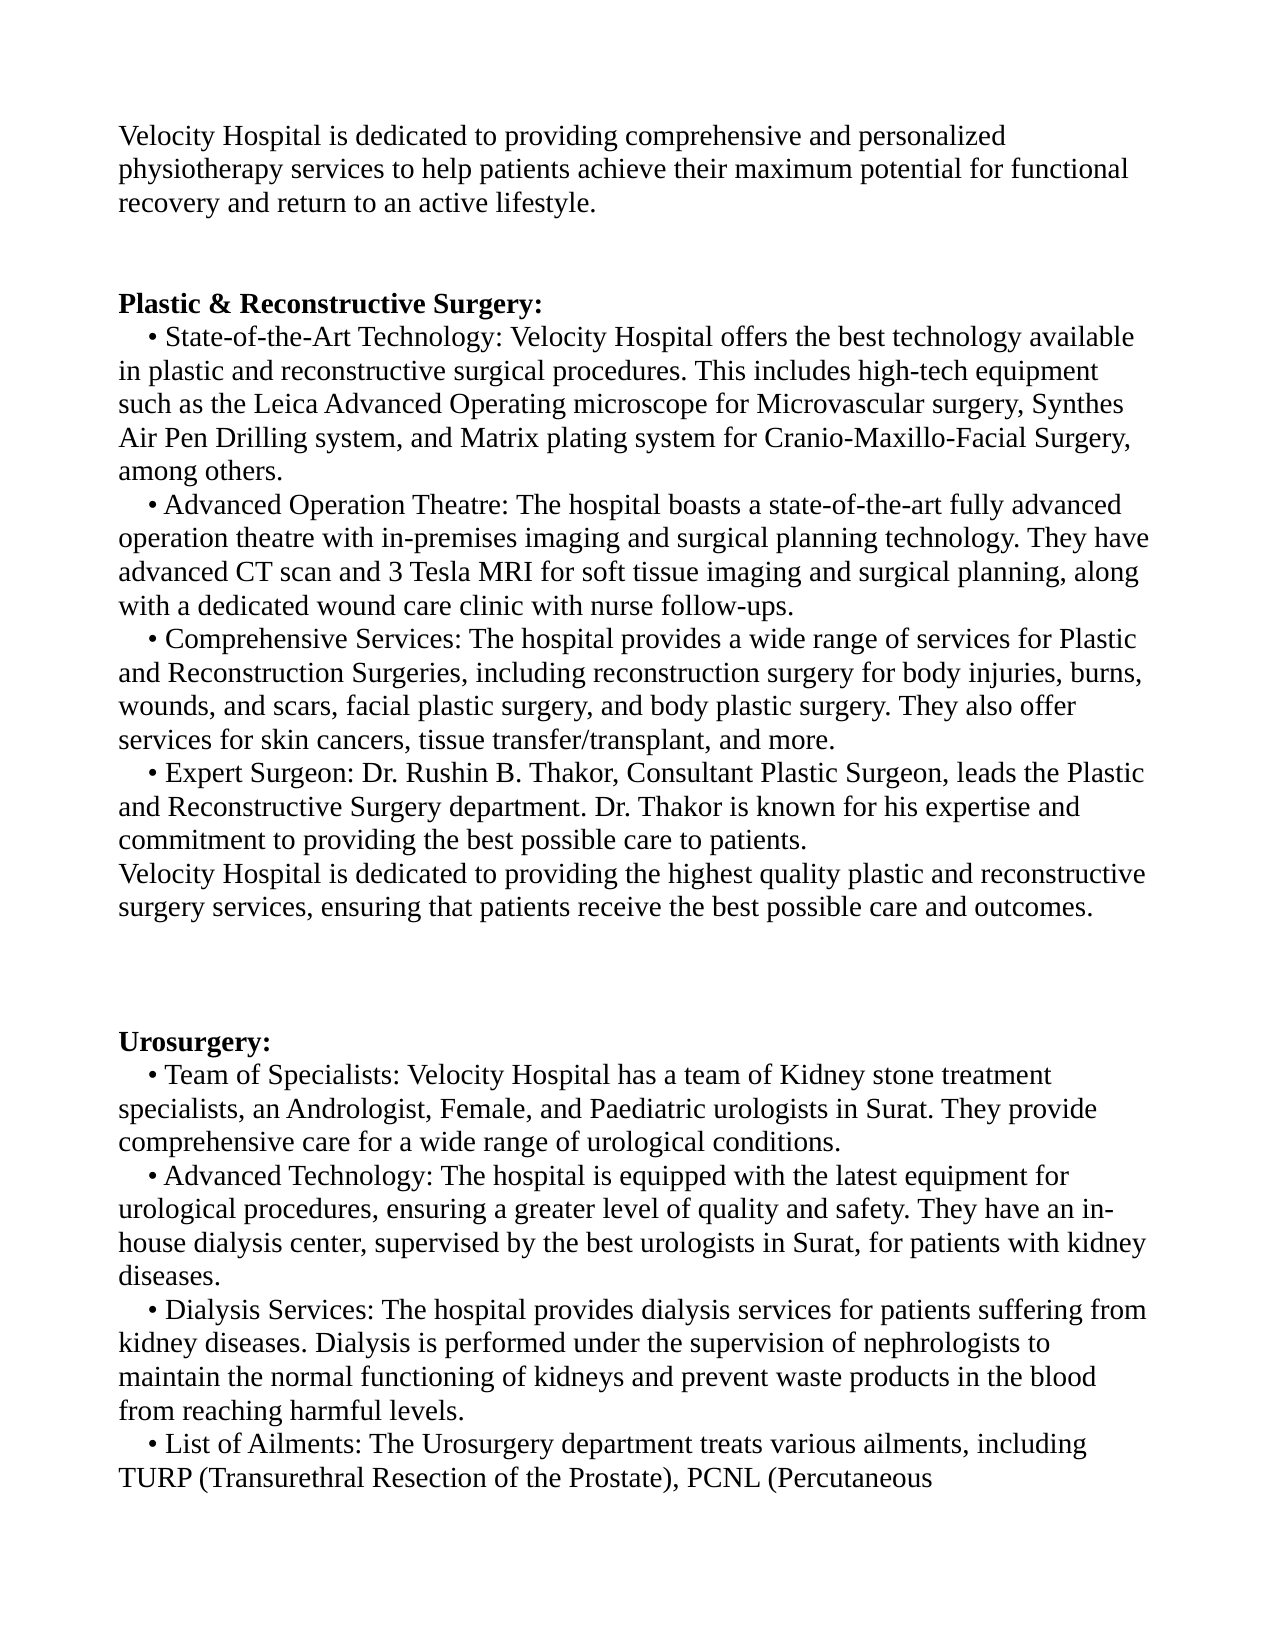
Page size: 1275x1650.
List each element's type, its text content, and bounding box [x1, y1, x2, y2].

text • Dialysis Services: The hospital provides dialysis services for patients suffering from kidney diseases. Dialysis is performed under the supervision of nephrologists to maintain the normal functioning of kidneys and prevent waste products in the blood from reaching harmful levels. [118, 1292, 1157, 1426]
text • Expert Surgeon: Dr. Rushin B. Thakor, Consultant Plastic Surgeon, leads the Plastic and Reconstructive Surgery department. Dr. Thakor is known for his expertise and commitment to providing the best possible care to patients. [118, 755, 1157, 856]
text • Comprehensive Services: The hospital provides a wide range of services for Plastic and Reconstruction Surgeries, including reconstruction surgery for body injuries, burns, wounds, and scars, facial plastic surgery, and body plastic surgery. They also offer services for skin cancers, tissue transfer/transplant, and more. [118, 621, 1157, 755]
text Velocity Hospital is dedicated to providing the highest quality plastic and reconstructive surgery services, ensuring that patients receive the best possible care and outcomes. [118, 856, 1157, 923]
text • Advanced Operation Theatre: The hospital boasts a state-of-the-art fully advanced operation theatre with in-premises imaging and surgical planning technology. They have advanced CT scan and 3 Tesla MRI for soft tissue imaging and surgical planning, along with a dedicated wound care clinic with nurse follow-ups. [118, 487, 1157, 621]
text Urosurgery: [118, 1024, 1157, 1057]
text • List of Ailments: The Urosurgery department treats various ailments, including TURP (Transurethral Resection of the Prostate), PCNL (Percutaneous [118, 1426, 1157, 1493]
text • Advanced Technology: The hospital is equipped with the latest equipment for urological procedures, ensuring a greater level of quality and safety. They have an in-house dialysis center, supervised by the best urologists in Surat, for patients with kidney diseases. [118, 1158, 1157, 1292]
text Velocity Hospital is dedicated to providing comprehensive and personalized physiotherapy services to help patients achieve their maximum potential for functional recovery and return to an active lifestyle. [118, 118, 1157, 219]
text • State-of-the-Art Technology: Velocity Hospital offers the best technology available in plastic and reconstructive surgical procedures. This includes high-tech equipment such as the Leica Advanced Operating microscope for Microvascular surgery, Synthes Air Pen Drilling system, and Matrix plating system for Cranio-Maxillo-Facial Surgery, among others. [118, 319, 1157, 487]
text • Team of Specialists: Velocity Hospital has a team of Kidney stone treatment specialists, an Andrologist, Female, and Paediatric urologists in Surat. They provide comprehensive care for a wide range of urological conditions. [118, 1057, 1157, 1158]
text Plastic & Reconstructive Surgery: [118, 286, 1157, 319]
